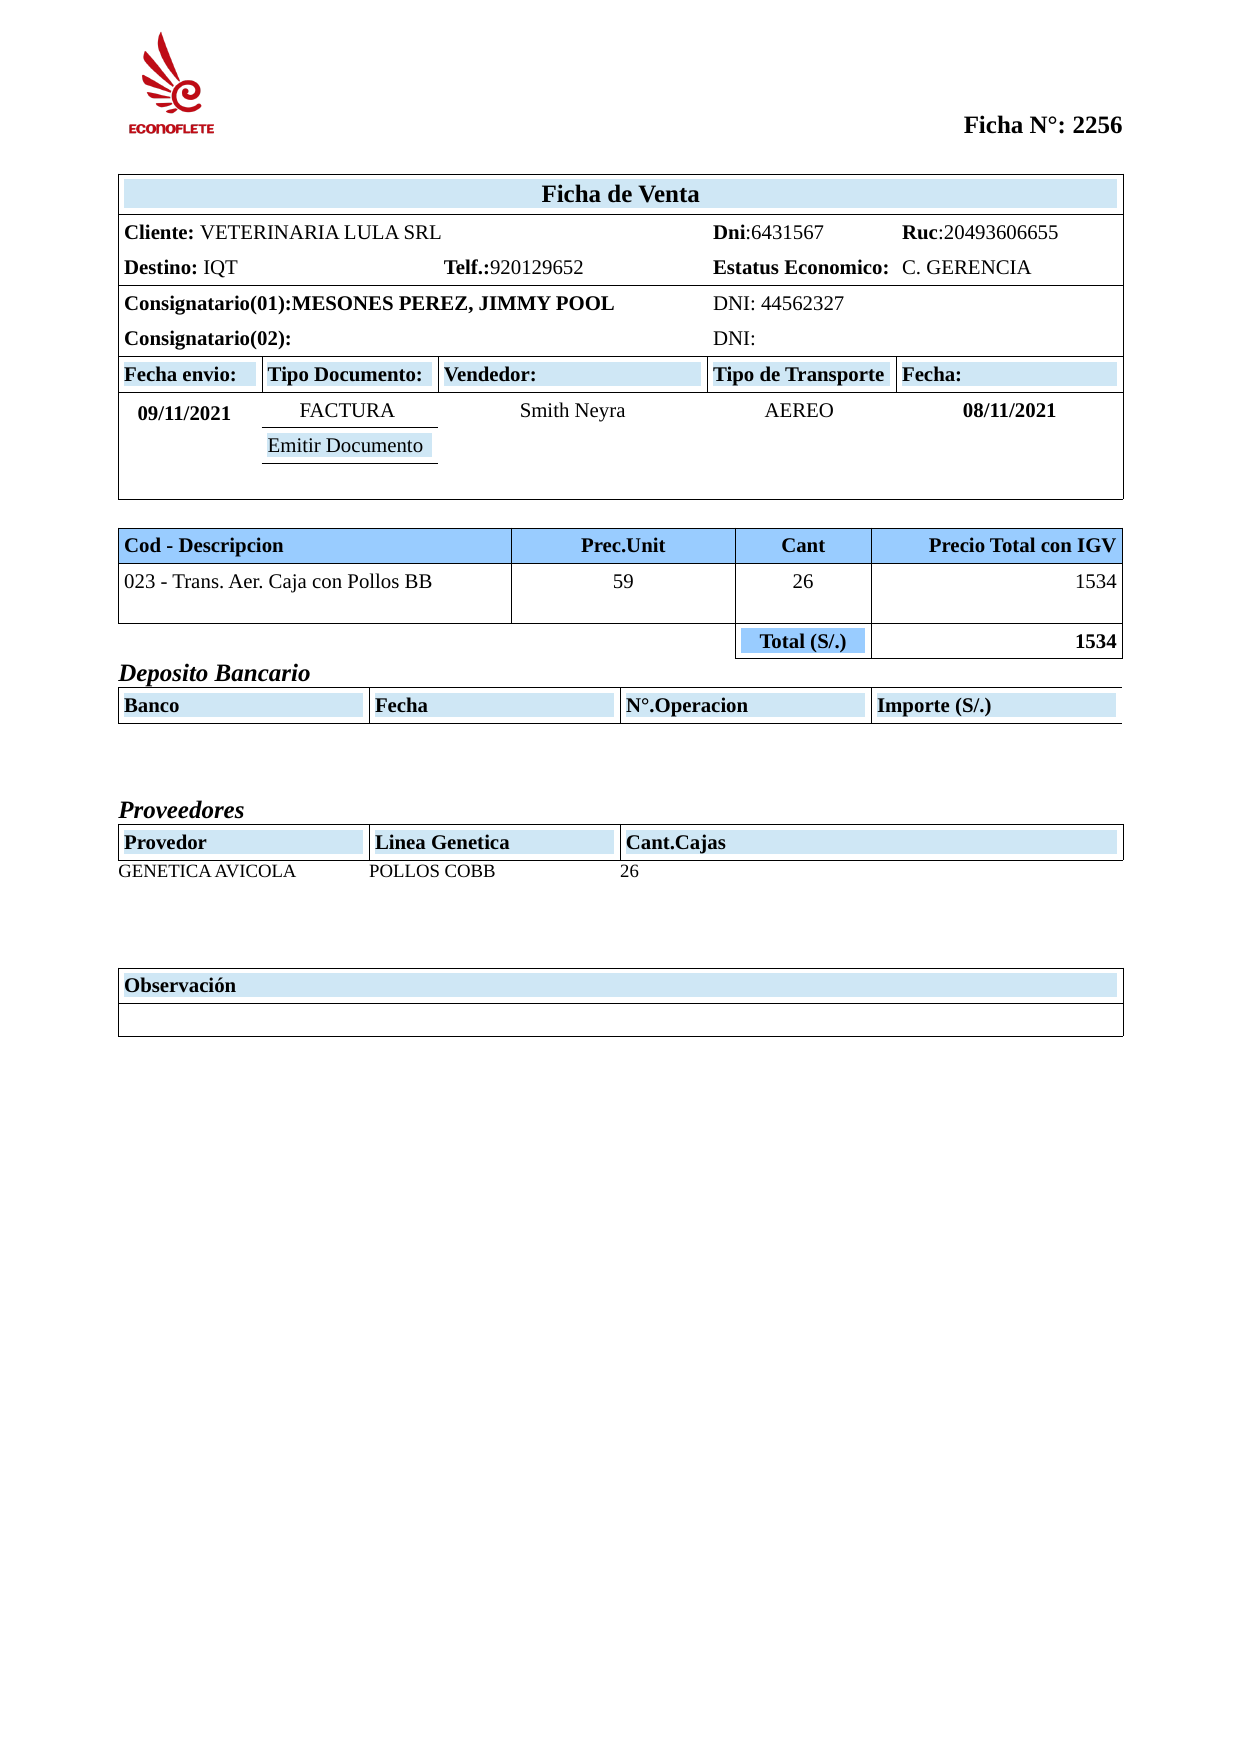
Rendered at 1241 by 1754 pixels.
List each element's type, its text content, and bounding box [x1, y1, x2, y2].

table_cell [511, 624, 735, 658]
table_cell Total (S/.) [736, 624, 871, 658]
table_header Cant.Cajas [621, 825, 1123, 859]
table_cell Ruc:20493606655 [896, 215, 1123, 249]
table_header Precio Total con IGV [872, 529, 1122, 563]
table_cell [620, 946, 1123, 967]
table_cell 26 [620, 861, 1123, 881]
table_header Cant [736, 529, 871, 563]
table_cell 023 - Trans. Aer. Caja con Pollos BB [119, 564, 511, 623]
table_cell [620, 924, 1123, 946]
table_cell FACTURA [262, 393, 438, 427]
table_cell Consignatario(01):MESONES PEREZ, JIMMY POOL [119, 286, 707, 321]
table_cell [369, 924, 620, 946]
table_cell [118, 946, 369, 967]
table_cell Dni:6431567 [707, 215, 896, 249]
table_header Prec.Unit [512, 529, 735, 563]
table_header Linea Genetica [370, 825, 620, 859]
table_cell 1534 [872, 564, 1122, 623]
picture [118, 31, 225, 134]
table_cell [871, 724, 1122, 747]
text Proveedores [118, 795, 1122, 824]
table_cell [118, 724, 369, 747]
table_cell [620, 747, 871, 771]
table_header N°.Operacion [621, 688, 871, 723]
table_cell DNI: 44562327 [707, 286, 1123, 321]
table_header Observación [119, 969, 1123, 1003]
table_cell [118, 924, 369, 946]
table_cell 1534 [872, 624, 1122, 658]
text Deposito Bancario [118, 658, 1122, 687]
table_cell Smith Neyra [438, 393, 707, 498]
table_cell [871, 747, 1122, 771]
table_cell GENETICA AVICOLA [118, 861, 369, 881]
table_cell 09/11/2021 [119, 393, 262, 498]
table_cell Consignatario(02): [119, 321, 707, 356]
table_header Fecha [370, 688, 620, 723]
table_cell [118, 747, 369, 771]
table_cell [369, 881, 620, 903]
table_cell [369, 724, 620, 747]
table_header Banco [119, 688, 369, 723]
table_cell [118, 903, 369, 924]
table_header Cod - Descripcion [119, 529, 511, 563]
table_cell [369, 771, 620, 795]
table_cell [620, 881, 1123, 903]
table_cell Estatus Economico: [707, 249, 896, 285]
table_header Provedor [119, 825, 369, 859]
table_cell [620, 771, 871, 795]
table_cell Tipo Documento: [263, 357, 438, 392]
table_cell C. GERENCIA [896, 249, 1123, 285]
table_cell AEREO [707, 393, 896, 498]
table_cell 59 [512, 564, 735, 623]
table_cell [369, 946, 620, 967]
table_cell [369, 903, 620, 924]
table_cell Destino: IQT [119, 249, 438, 285]
table_header Ficha de Venta [119, 175, 1123, 214]
table_cell Telf.:920129652 [438, 249, 707, 285]
table_cell [620, 903, 1123, 924]
table_cell Vendedor: [439, 357, 707, 392]
table_cell 26 [736, 564, 871, 623]
table_cell [119, 1004, 1123, 1036]
table_cell [369, 747, 620, 771]
table_cell [871, 771, 1122, 795]
table_cell [118, 881, 369, 903]
table_cell Tipo de Transporte [708, 357, 896, 392]
table_cell Fecha envio: [119, 357, 262, 392]
table_cell [262, 464, 438, 498]
table_cell 08/11/2021 [896, 393, 1123, 498]
table_cell [118, 771, 369, 795]
table_cell [620, 724, 871, 747]
table_cell POLLOS COBB [369, 861, 620, 881]
table_header Importe (S/.) [872, 688, 1122, 723]
table_cell Cliente: VETERINARIA LULA SRL [119, 215, 707, 249]
table_cell Emitir Documento [262, 428, 438, 463]
table_cell DNI: [707, 321, 1123, 356]
table_cell Fecha: [897, 357, 1123, 392]
table_cell [118, 624, 511, 658]
